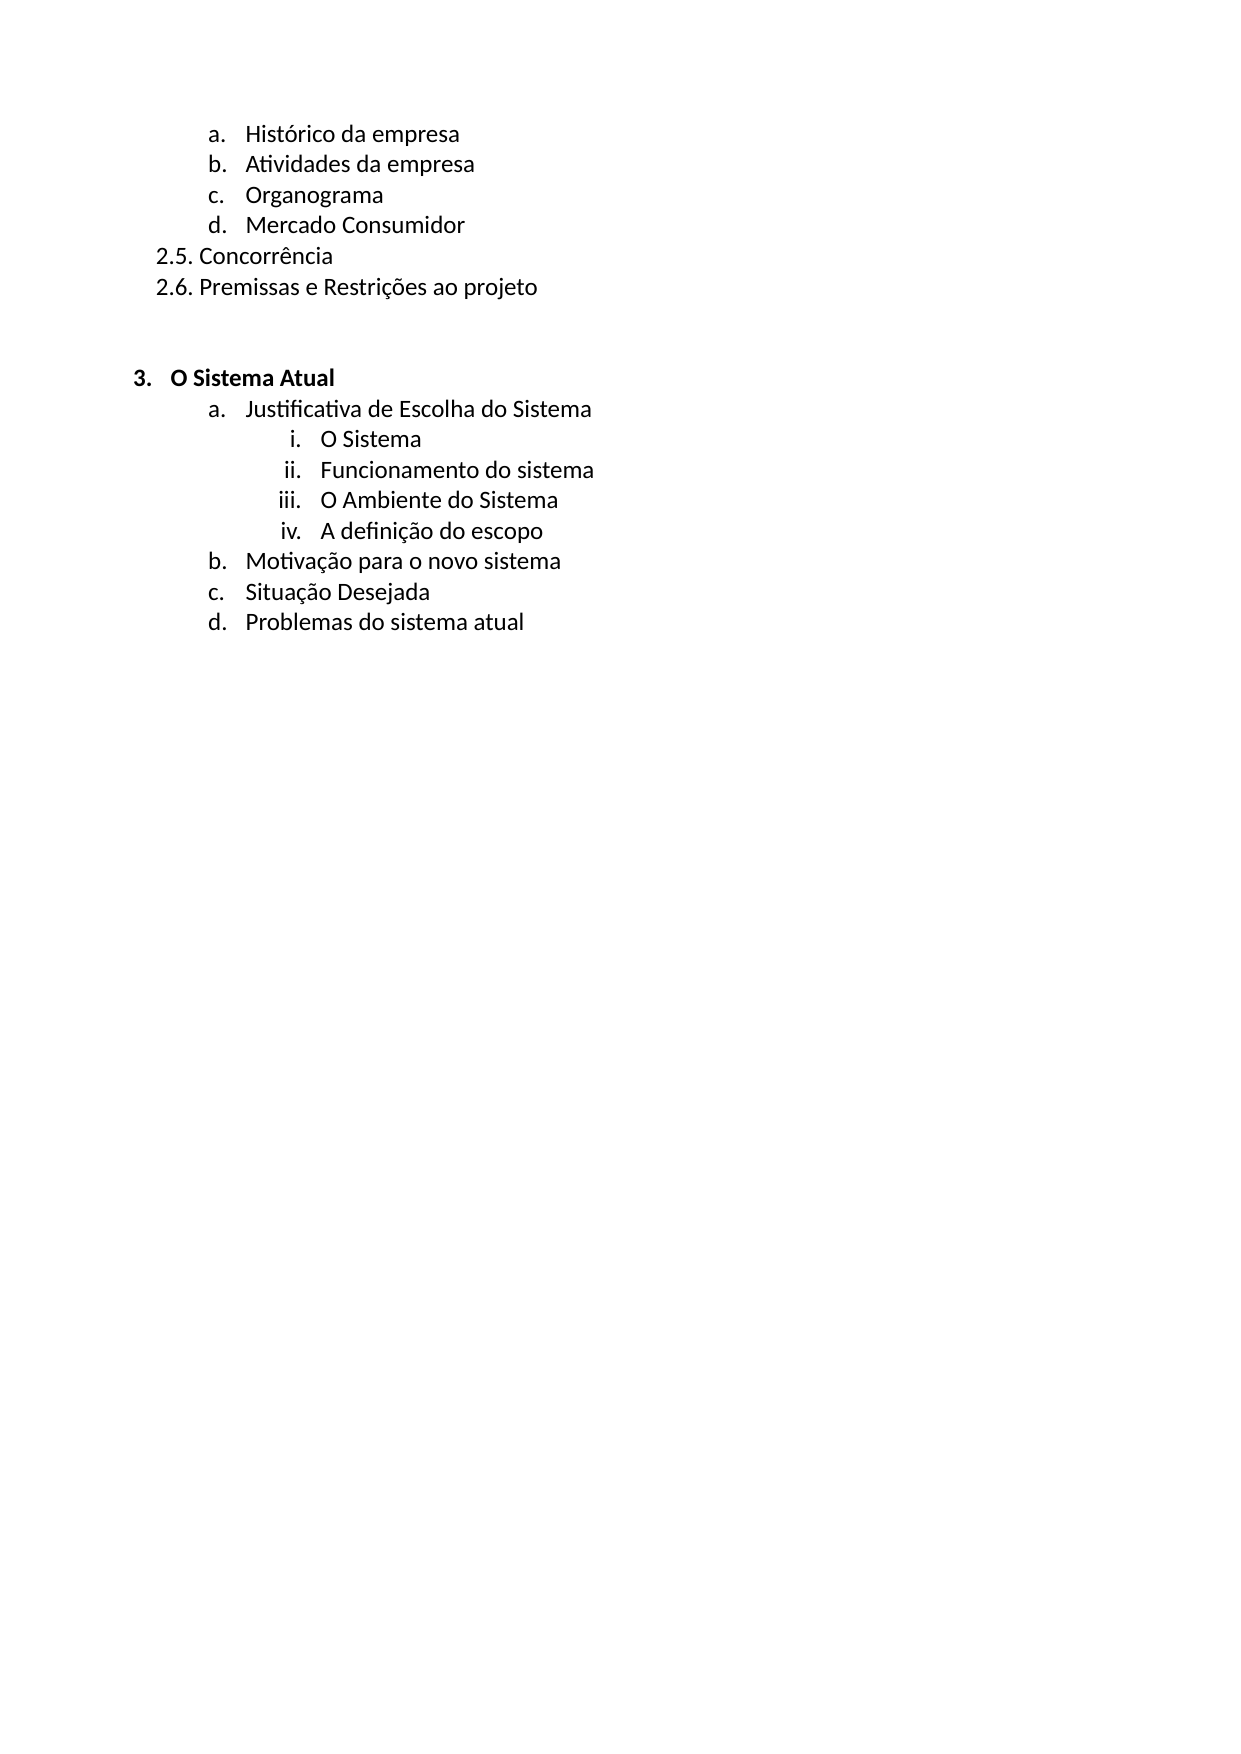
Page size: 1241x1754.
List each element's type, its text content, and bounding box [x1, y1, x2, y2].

list Problemas do sistema atual [208, 606, 1122, 637]
text 2.5. Concorrência [118, 240, 1122, 271]
list Situação Desejada [208, 576, 1122, 606]
list Atividades da empresa [208, 149, 1122, 179]
list A definição do escopo [302, 515, 1122, 545]
list Organograma [208, 179, 1122, 210]
list O Sistema [302, 423, 1122, 454]
text 2.6. Premissas e Restrições ao projeto [118, 271, 1122, 301]
list O Ambiente do Sistema [302, 484, 1122, 515]
list Justificativa de Escolha do Sistema [208, 393, 1122, 423]
list Motivação para o novo sistema [208, 545, 1122, 576]
list Funcionamento do sistema [302, 454, 1122, 484]
list O Sistema Atual [133, 362, 1122, 393]
list Mercado Consumidor [208, 210, 1122, 240]
list Histórico da empresa [208, 118, 1122, 149]
